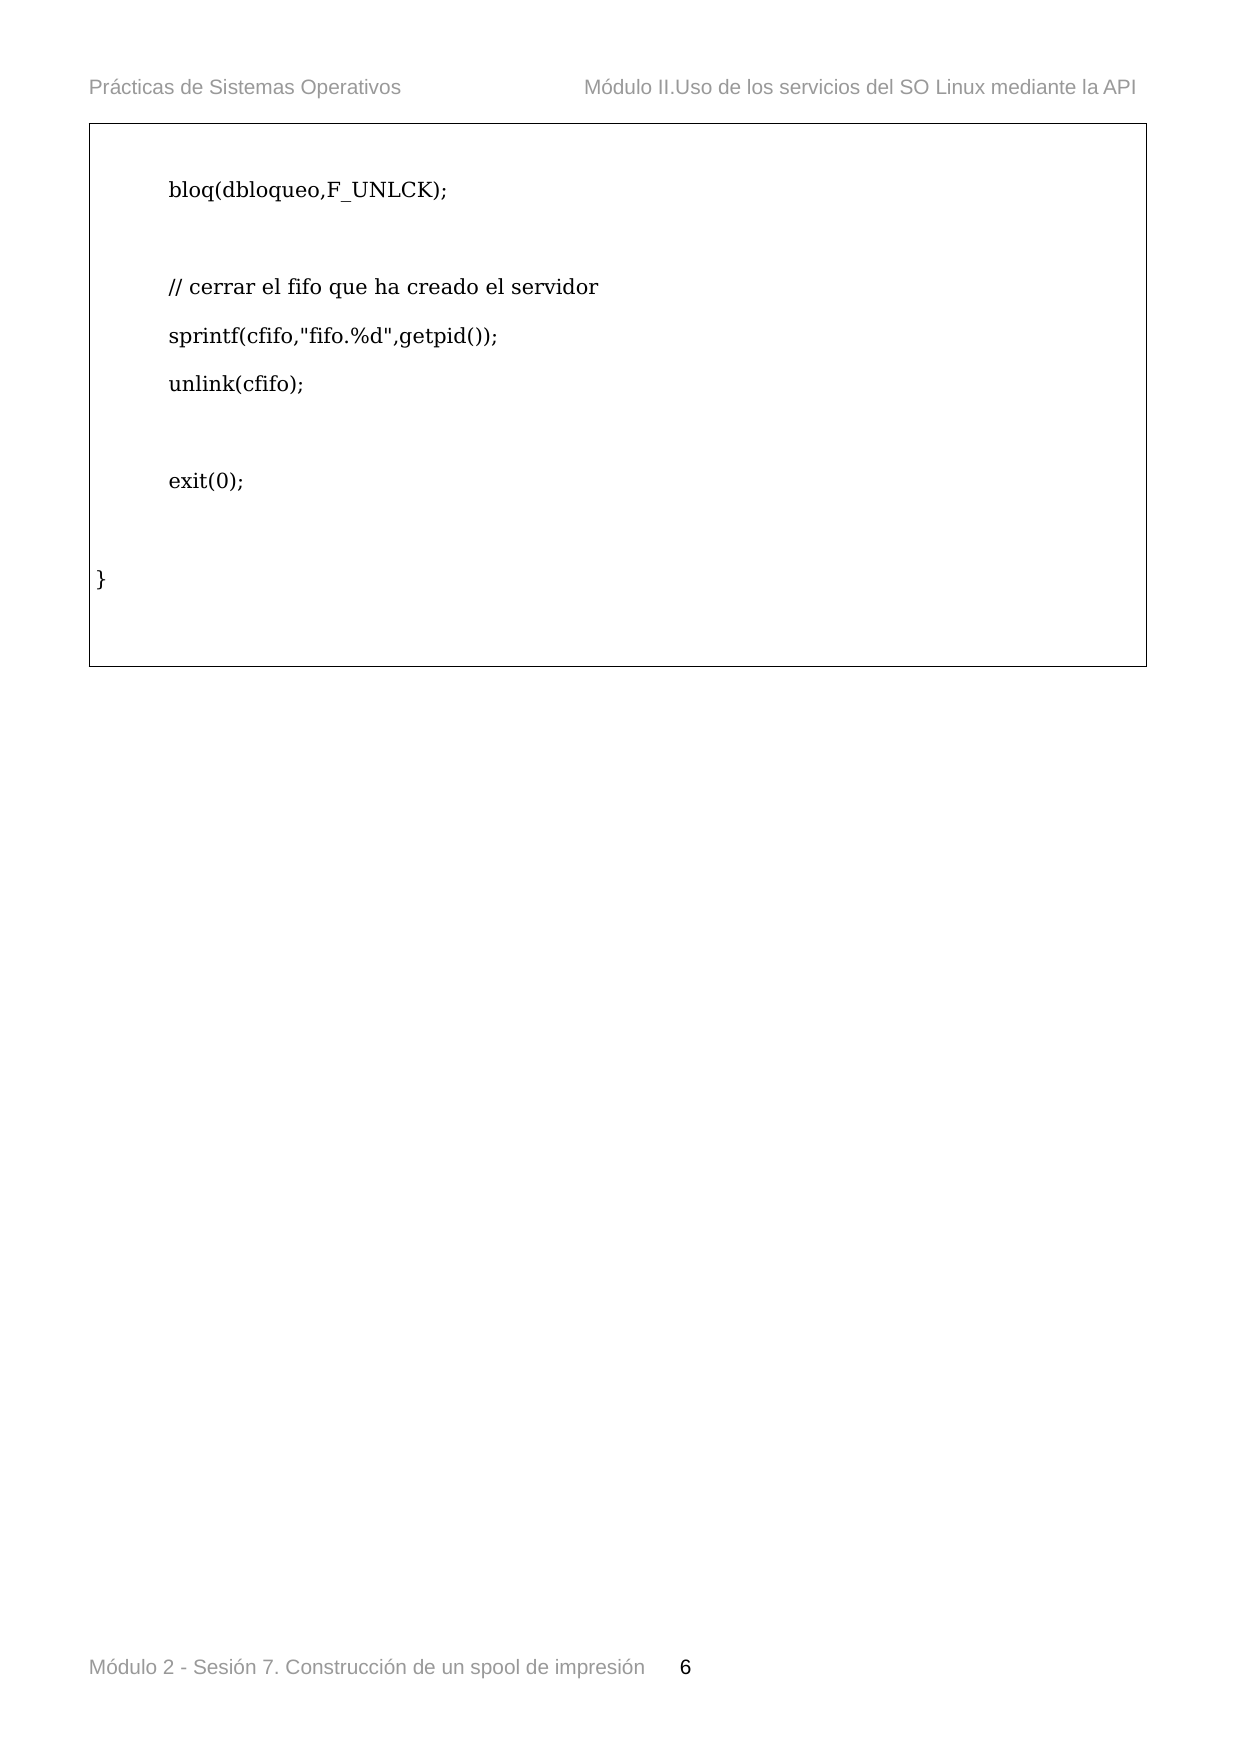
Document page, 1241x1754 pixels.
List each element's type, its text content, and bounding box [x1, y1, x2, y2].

table_header bloq(dbloqueo,F_UNLCK); // cerrar el fifo que ha creado el servidor sprintf(cfifo,"fifo.%d",getpid()); unlink(cfifo); exit(0); } [90, 124, 1146, 666]
